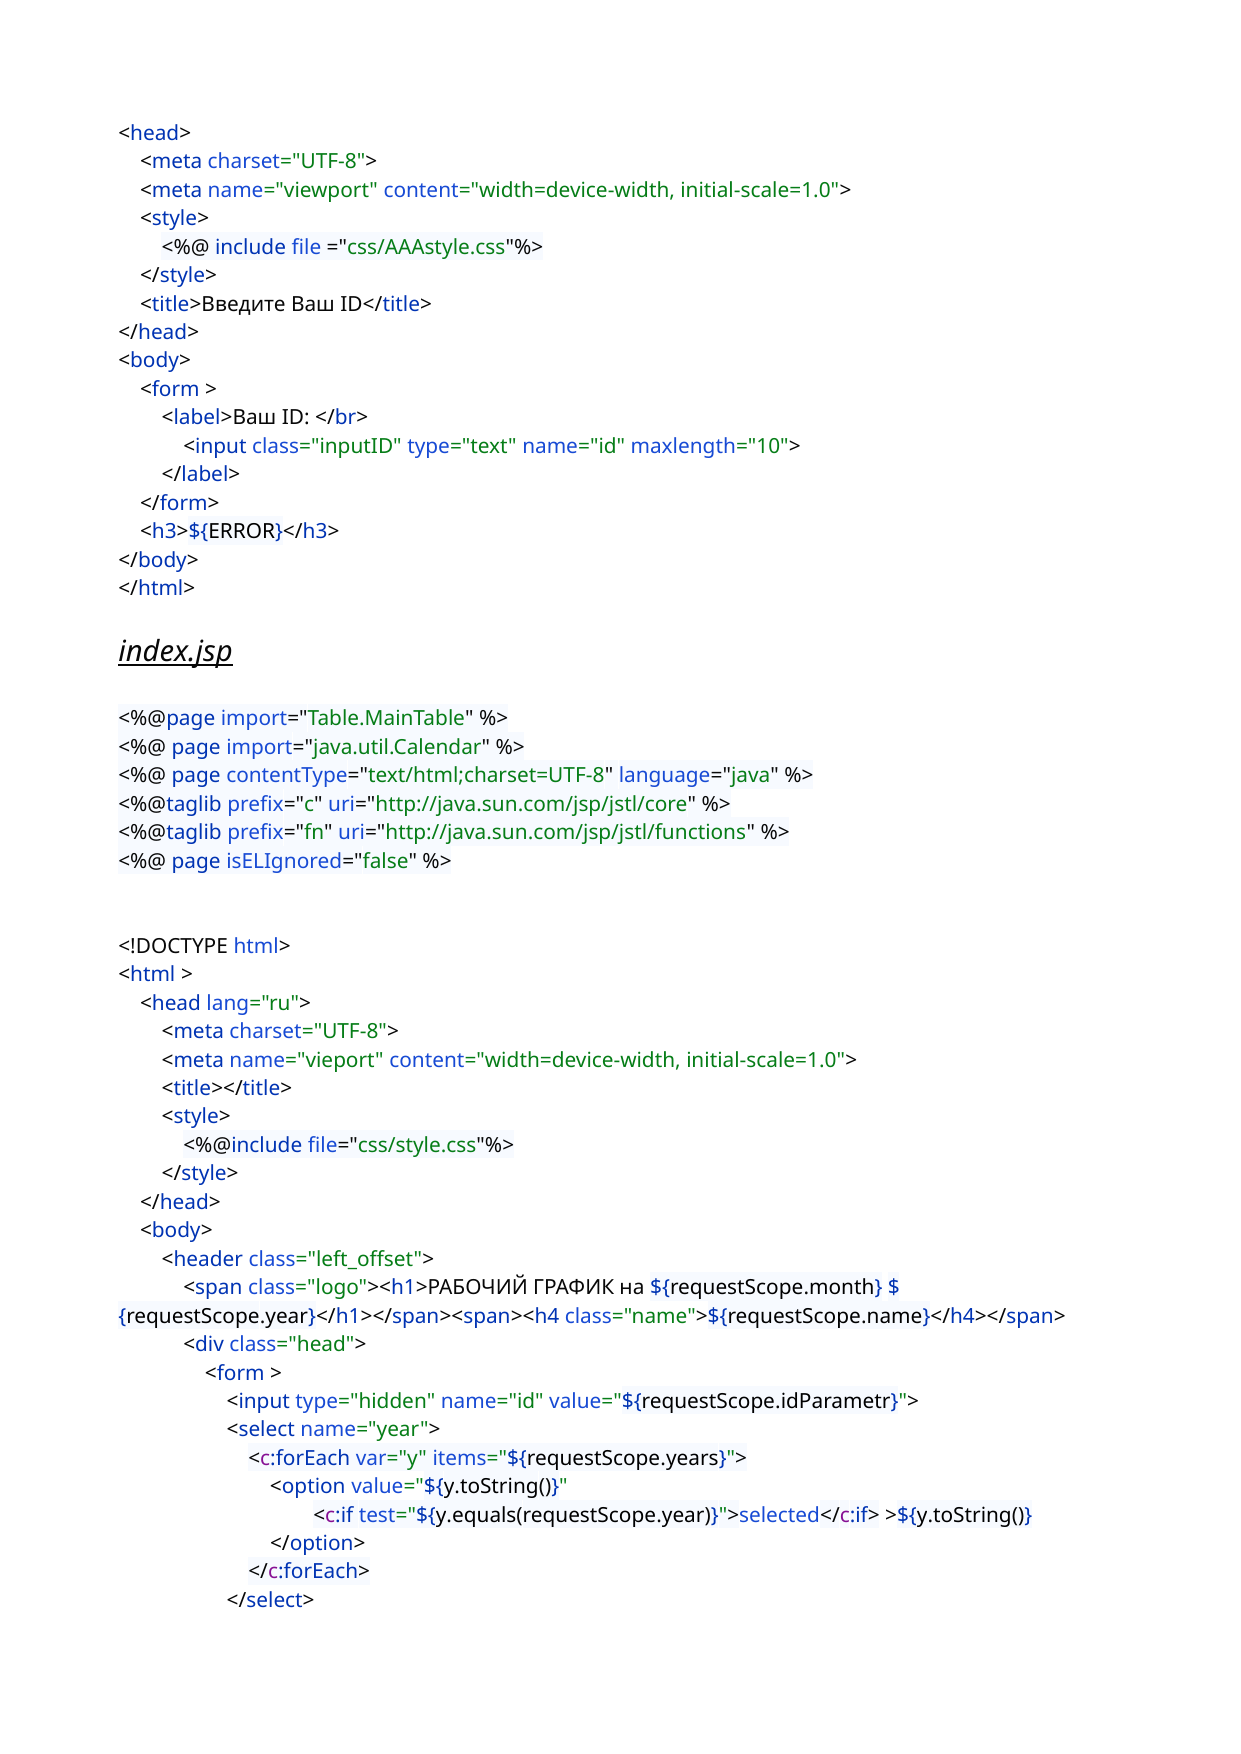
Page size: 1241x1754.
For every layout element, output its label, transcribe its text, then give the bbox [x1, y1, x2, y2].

text index.jsp [118, 630, 1176, 670]
text <head> <meta charset="UTF-8"> <meta name="viewport" content="width=device-width, initial-scale=1.0"> <style> <%@ include file ="css/AAAstyle.css"%> </style> <title>Введите Ваш ID</title> </head> <body> <form > <label>Ваш ID: </br> <input class="inputID" type="text" name="id" maxlength="10"> </label> </form> <h3>${ERROR}</h3> </body> </html> [118, 118, 1176, 602]
text <%@page import="Table.MainTable" %> <%@ page import="java.util.Calendar" %> <%@ page contentType="text/html;charset=UTF-8" language="java" %> <%@taglib prefix="c" uri="http://java.sun.com/jsp/jstl/core" %> <%@taglib prefix="fn" uri="http://java.sun.com/jsp/jstl/functions" %> <%@ page isELIgnored="false" %> <!DOCTYPE html> <html > <head lang="ru"> <meta charset="UTF-8"> <meta name="vieport" content="width=device-width, initial-scale=1.0"> <title></title> <style> <%@include file="css/style.css"%> </style> </head> <body> <header class="left_offset"> <span class="logo"><h1>РАБОЧИЙ ГРАФИК на ${requestScope.month} ${requestScope.year}</h1></span><span><h4 class="name">${requestScope.name}</h4></span> <div class="head"> <form > <input type="hidden" name="id" value="${requestScope.idParametr}"> <select name="year"> <c:forEach var="y" items="${requestScope.years}"> <option value="${y.toString()}" <c:if test="${y.equals(requestScope.year)}">selected</c:if> >${y.toString()} </option> </c:forEach> </select> [118, 703, 1176, 1613]
